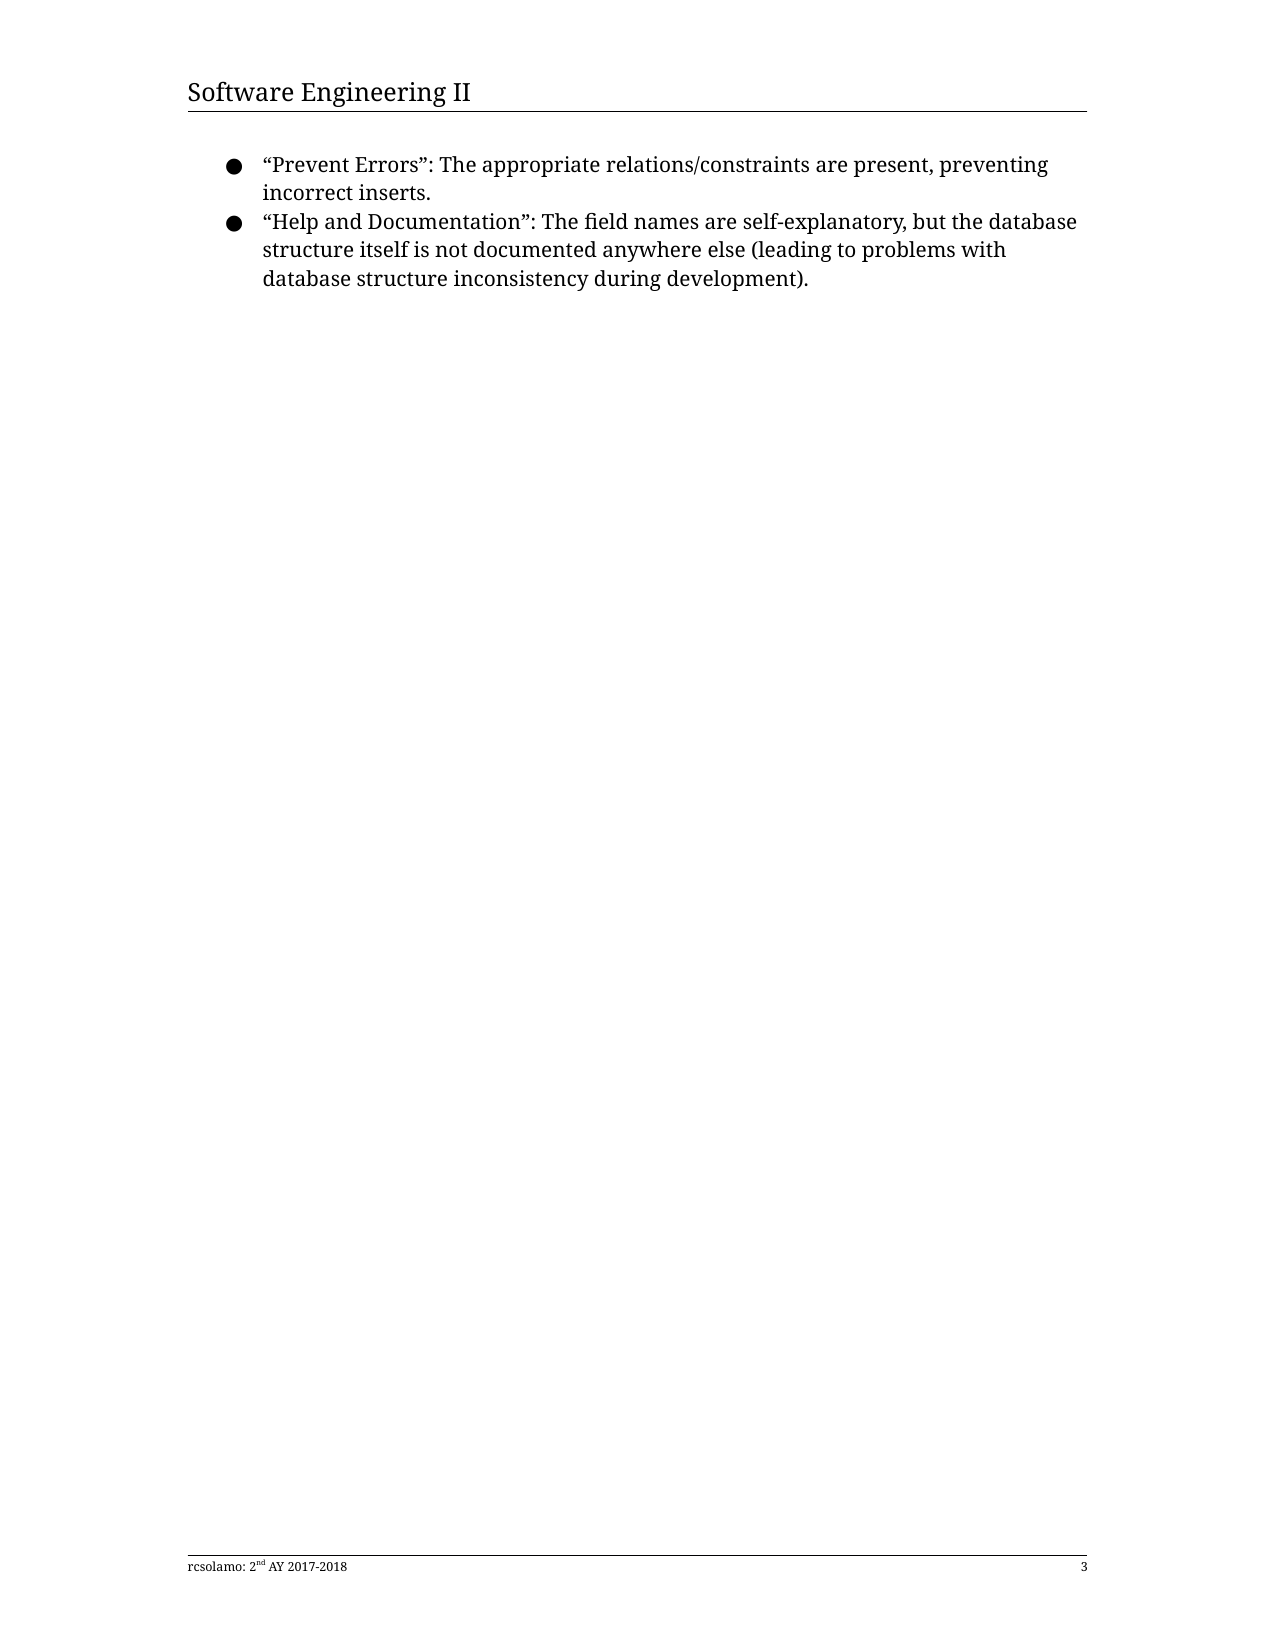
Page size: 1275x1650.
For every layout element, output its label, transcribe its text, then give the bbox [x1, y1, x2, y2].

list “Help and Documentation”: The field names are self-explanatory, but the database structure itself is not documented anywhere else (leading to problems with database structure inconsistency during development). [225, 207, 1087, 292]
list “Prevent Errors”: The appropriate relations/constraints are present, preventing incorrect inserts. [225, 150, 1087, 207]
